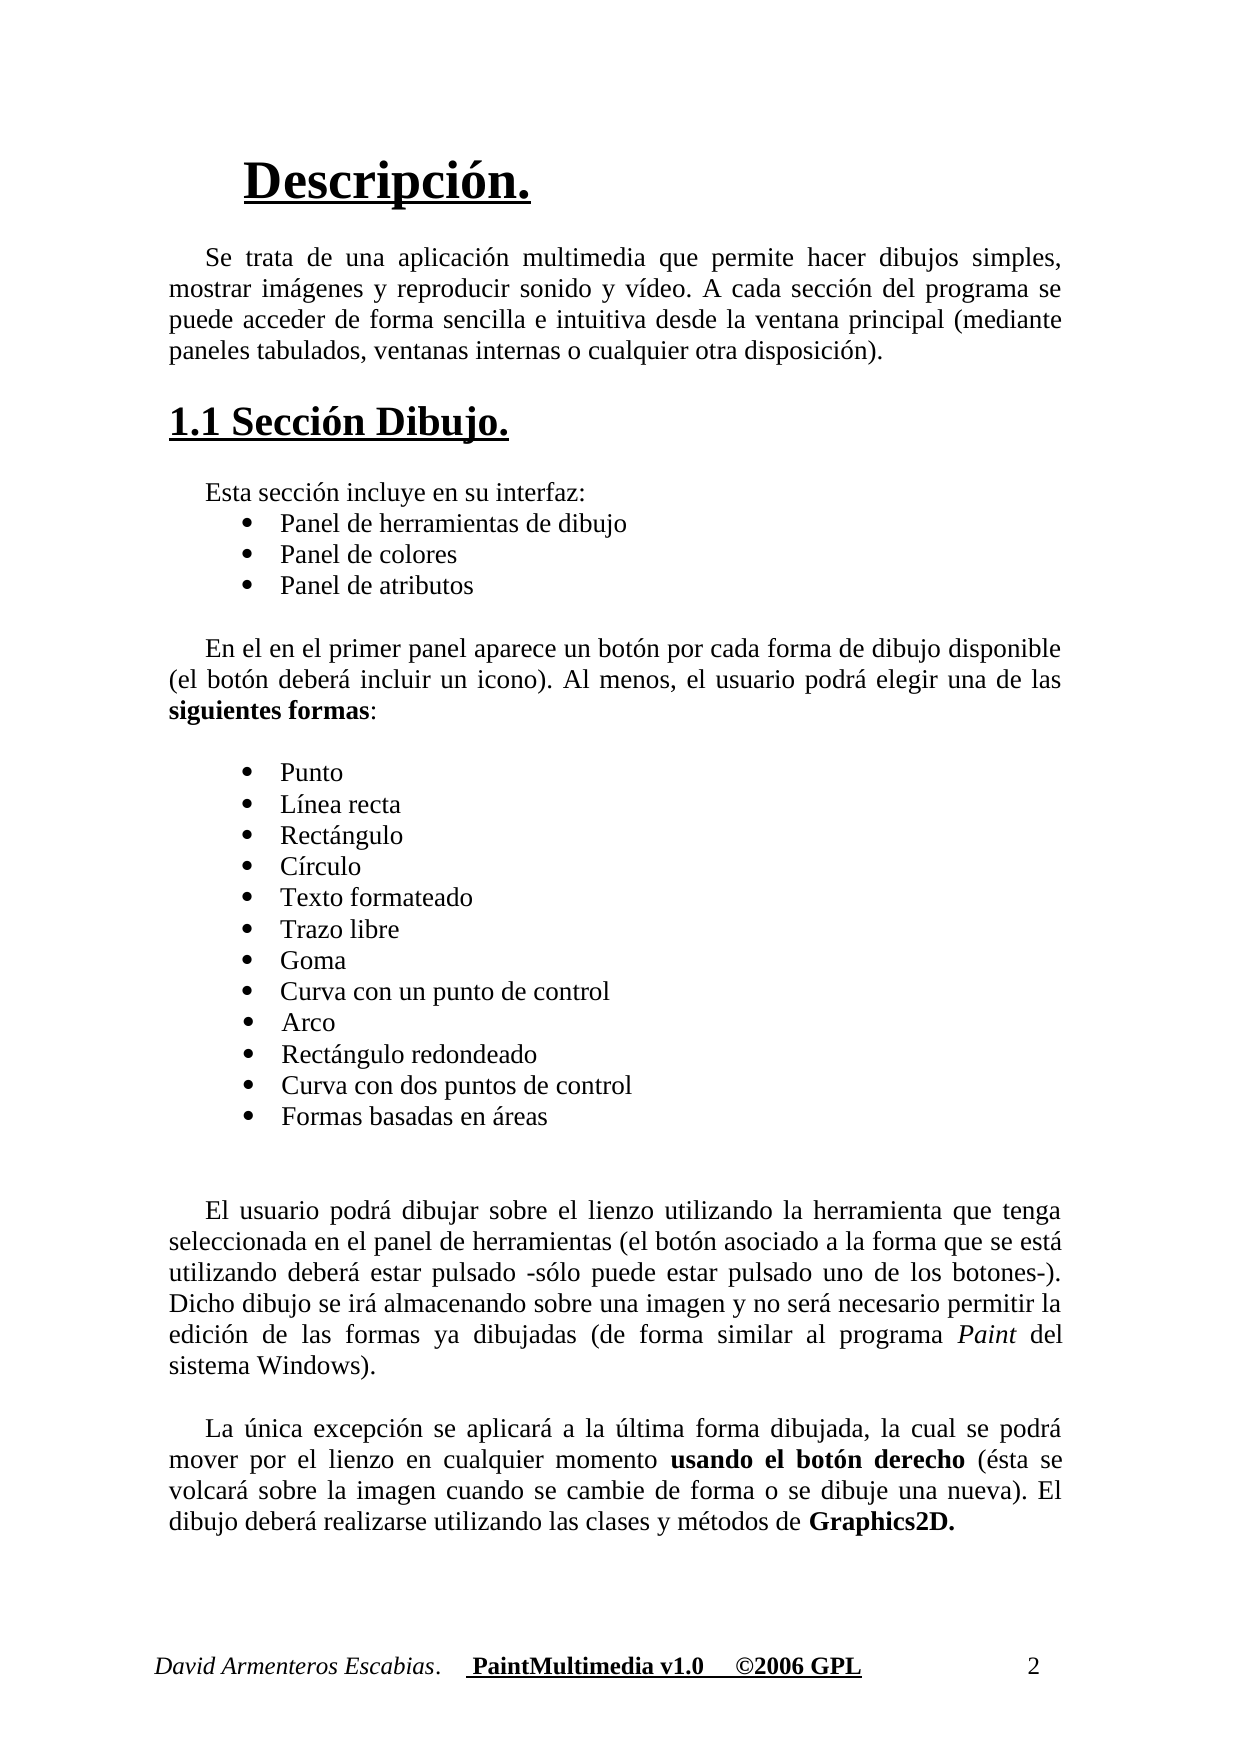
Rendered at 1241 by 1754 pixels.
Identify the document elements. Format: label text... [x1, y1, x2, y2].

text En el en el primer panel aparece un botón por cada forma de dibujo disponible (el botón deberá incluir un icono). Al menos, el usuario podrá elegir una de las siguientes formas: [169, 632, 1063, 725]
list Panel de colores [242, 538, 1063, 569]
list Panel de herramientas de dibujo [242, 507, 1063, 538]
list Formas basadas en áreas [244, 1100, 1063, 1131]
list Línea recta [242, 788, 1063, 819]
list Trazo libre [242, 913, 1063, 944]
list Panel de atributos [242, 569, 1063, 601]
text El usuario podrá dibujar sobre el lienzo utilizando la herramienta que tenga seleccionada en el panel de herramientas (el botón asociado a la forma que se está utilizando deberá estar pulsado -sólo puede estar pulsado uno de los botones-). Dicho dibujo se irá almacenando sobre una imagen y no será necesario permitir la edición de las formas ya dibujadas (de forma similar al programa Paint del sistema Windows). [169, 1194, 1063, 1381]
text Esta sección incluye en su interfaz: [169, 476, 1063, 507]
list Arco [244, 1006, 1063, 1038]
list Texto formateado [242, 881, 1063, 913]
list Curva con un punto de control [242, 975, 1063, 1006]
list Punto [242, 756, 1063, 788]
list Goma [242, 944, 1063, 975]
list Curva con dos puntos de control [244, 1069, 1063, 1100]
text La única excepción se aplicará a la última forma dibujada, la cual se podrá mover por el lienzo en cualquier momento usando el botón derecho (ésta se volcará sobre la imagen cuando se cambie de forma o se dibuje una nueva). El dibujo deberá realizarse utilizando las clases y métodos de Graphics2D. [169, 1412, 1063, 1536]
list Descripción. [169, 148, 1063, 210]
list Rectángulo redondeado [244, 1038, 1063, 1069]
list Rectángulo [242, 819, 1063, 850]
text Se trata de una aplicación multimedia que permite hacer dibujos simples, mostrar imágenes y reproducir sonido y vídeo. A cada sección del programa se puede acceder de forma sencilla e intuitiva desde la ventana principal (mediante paneles tabulados, ventanas internas o cualquier otra disposición). [169, 241, 1063, 366]
text 1.1 Sección Dibujo. [131, 397, 1063, 445]
list Círculo [242, 850, 1063, 881]
